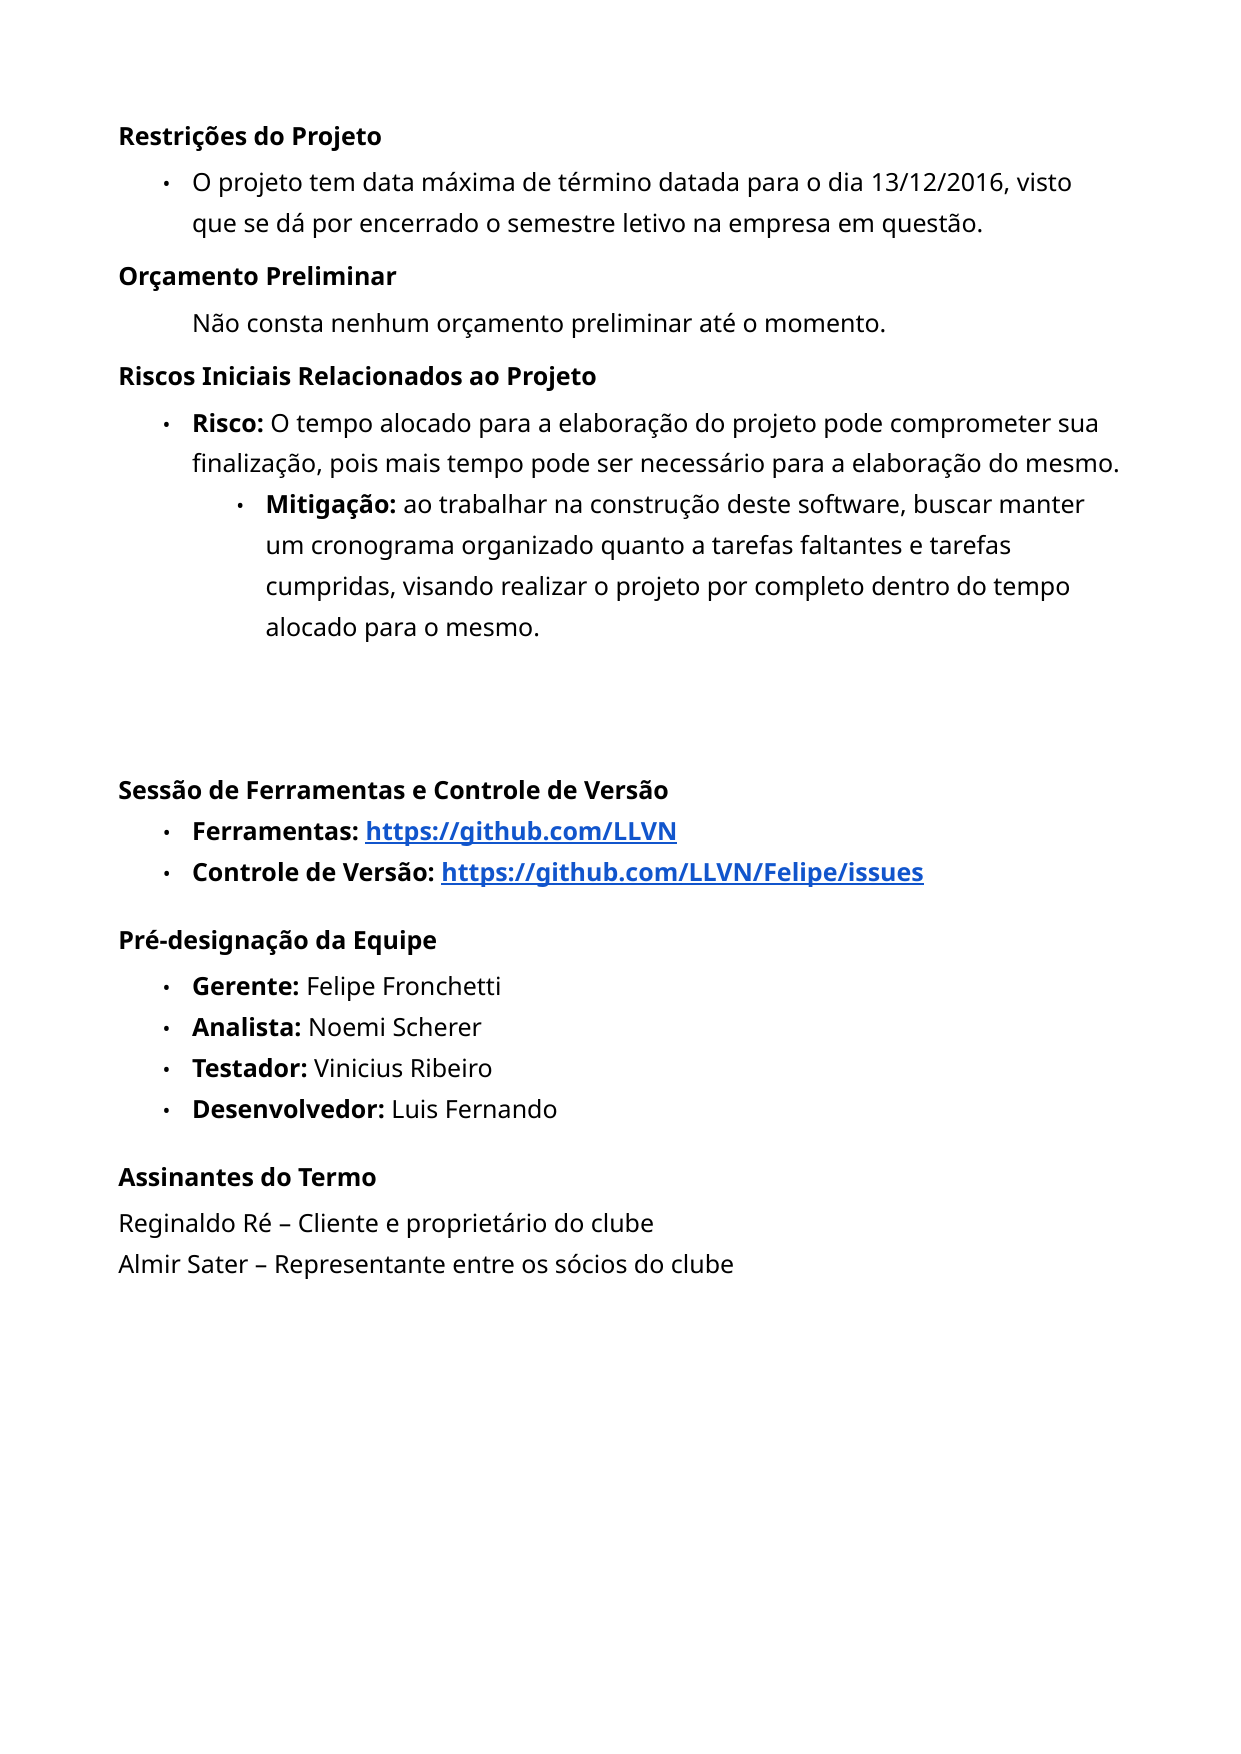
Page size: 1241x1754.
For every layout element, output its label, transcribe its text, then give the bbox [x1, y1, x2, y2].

text Almir Sater – Representante entre os sócios do clube [118, 1247, 1122, 1281]
subtitle Restrições do Projeto [118, 118, 1122, 152]
list Controle de Versão: https://github.com/LLVN/Felipe/issues [163, 854, 1122, 888]
list Risco: O tempo alocado para a elaboração do projeto pode comprometer sua finalização, pois mais tempo pode ser necessário para a elaboração do mesmo. [162, 405, 1122, 480]
list Gerente: Felipe Fronchetti [162, 969, 1122, 1003]
subtitle Pré-designação da Equipe [118, 922, 1122, 956]
subtitle Riscos Iniciais Relacionados ao Projeto [118, 359, 1122, 393]
text Reginaldo Ré – Cliente e proprietário do clube [118, 1206, 1122, 1240]
list Analista: Noemi Scherer [162, 1010, 1122, 1044]
subtitle Orçamento Preliminar [118, 259, 1122, 293]
list Testador: Vinicius Ribeiro [162, 1051, 1122, 1085]
list O projeto tem data máxima de término datada para o dia 13/12/2016, visto que se dá por encerrado o semestre letivo na empresa em questão. [162, 165, 1122, 239]
subtitle Assinantes do Termo [118, 1159, 1122, 1193]
list Mitigação: ao trabalhar na construção deste software, buscar manter um cronograma organizado quanto a tarefas faltantes e tarefas cumpridas, visando realizar o projeto por completo dentro do tempo alocado para o mesmo. [236, 487, 1122, 643]
list Desenvolvedor: Luis Fernando [162, 1091, 1122, 1126]
text Sessão de Ferramentas e Controle de Versão [118, 773, 1122, 807]
list Não consta nenhum orçamento preliminar até o momento. [162, 305, 1122, 339]
list Ferramentas: https://github.com/LLVN [163, 814, 1122, 848]
